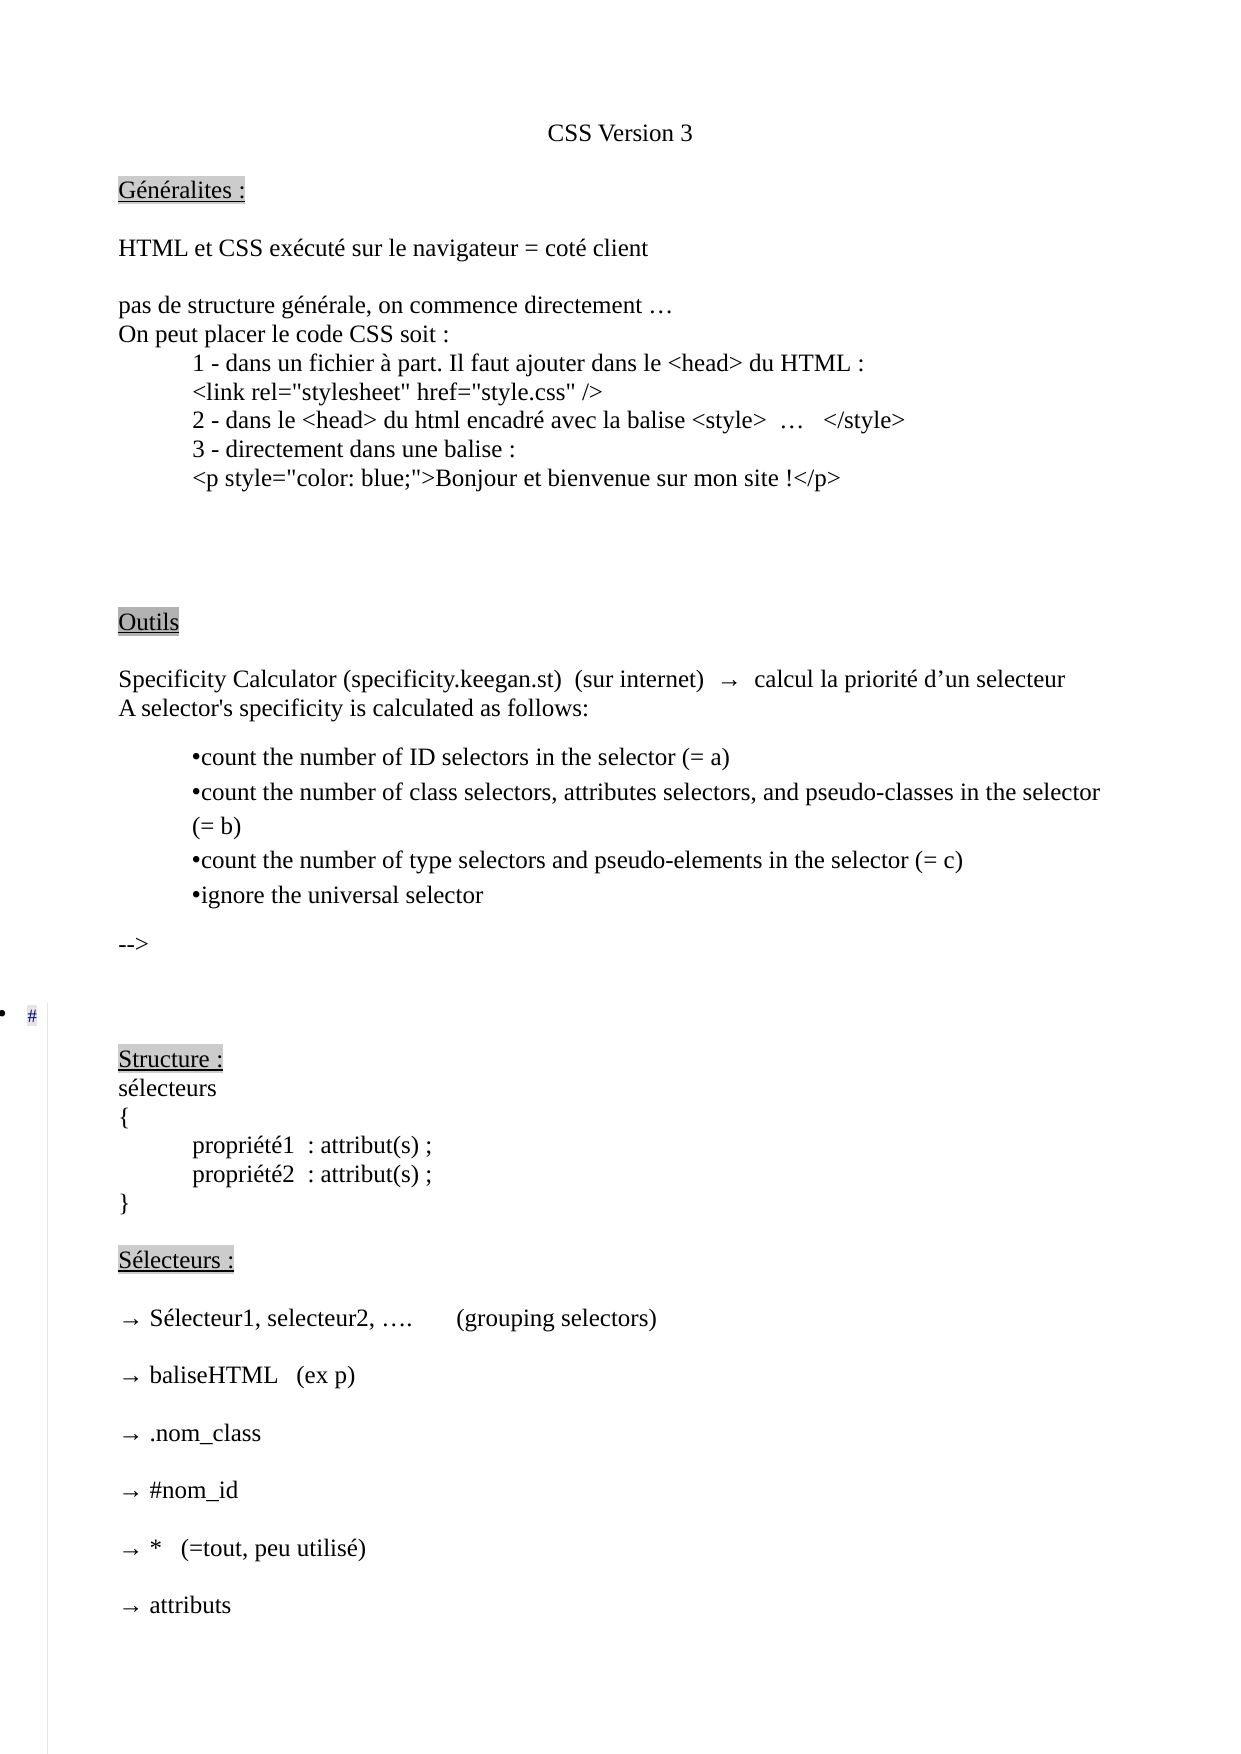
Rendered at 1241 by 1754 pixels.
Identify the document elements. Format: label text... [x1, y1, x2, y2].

text pas de structure générale, on commence directement … [118, 291, 1122, 319]
text Structure : [118, 1044, 1122, 1073]
list count the number of ID selectors in the selector (= a) [118, 742, 1122, 771]
text → baliseHTML (ex p) [118, 1360, 1122, 1389]
text HTML et CSS exécuté sur le navigateur = coté client [118, 233, 1122, 262]
text --> [118, 929, 1122, 958]
list # [17, 1002, 47, 1027]
text On peut placer le code CSS soit : [118, 319, 1122, 348]
list count the number of type selectors and pseudo-elements in the selector (= c) [118, 846, 1122, 874]
text Sélecteurs : [118, 1245, 1122, 1274]
text CSS Version 3 [118, 118, 1122, 147]
text → #nom_id [118, 1475, 1122, 1504]
text { [118, 1102, 1122, 1130]
text Généralites : [118, 176, 1122, 204]
list ignore the universal selector [118, 880, 1122, 909]
text 2 - dans le <head> du html encadré avec la balise <style> … </style> [118, 406, 1122, 434]
text <p style="color: blue;">Bonjour et bienvenue sur mon site !</p> [118, 463, 1122, 492]
list count the number of class selectors, attributes selectors, and pseudo-classes in the selector (= b) [118, 777, 1122, 840]
text } [118, 1188, 1122, 1217]
text <link rel="stylesheet" href="style.css" /> [118, 377, 1122, 406]
text propriété2 : attribut(s) ; [118, 1159, 1122, 1188]
text sélecteurs [118, 1073, 1122, 1102]
text 1 - dans un fichier à part. Il faut ajouter dans le <head> du HTML : [118, 348, 1122, 377]
text Specificity Calculator (specificity.keegan.st) (sur internet) → calcul la priorité d’un selecteur [118, 664, 1122, 693]
text Outils [118, 607, 1122, 636]
text propriété1 : attribut(s) ; [118, 1130, 1122, 1159]
text → * (=tout, peu utilisé) [118, 1533, 1122, 1562]
text → .nom_class [118, 1418, 1122, 1447]
text A selector's specificity is calculated as follows: [118, 693, 1122, 722]
text → Sélecteur1, selecteur2, …. (grouping selectors) [118, 1303, 1122, 1332]
text → attributs [118, 1590, 1122, 1619]
text 3 - directement dans une balise : [118, 434, 1122, 463]
